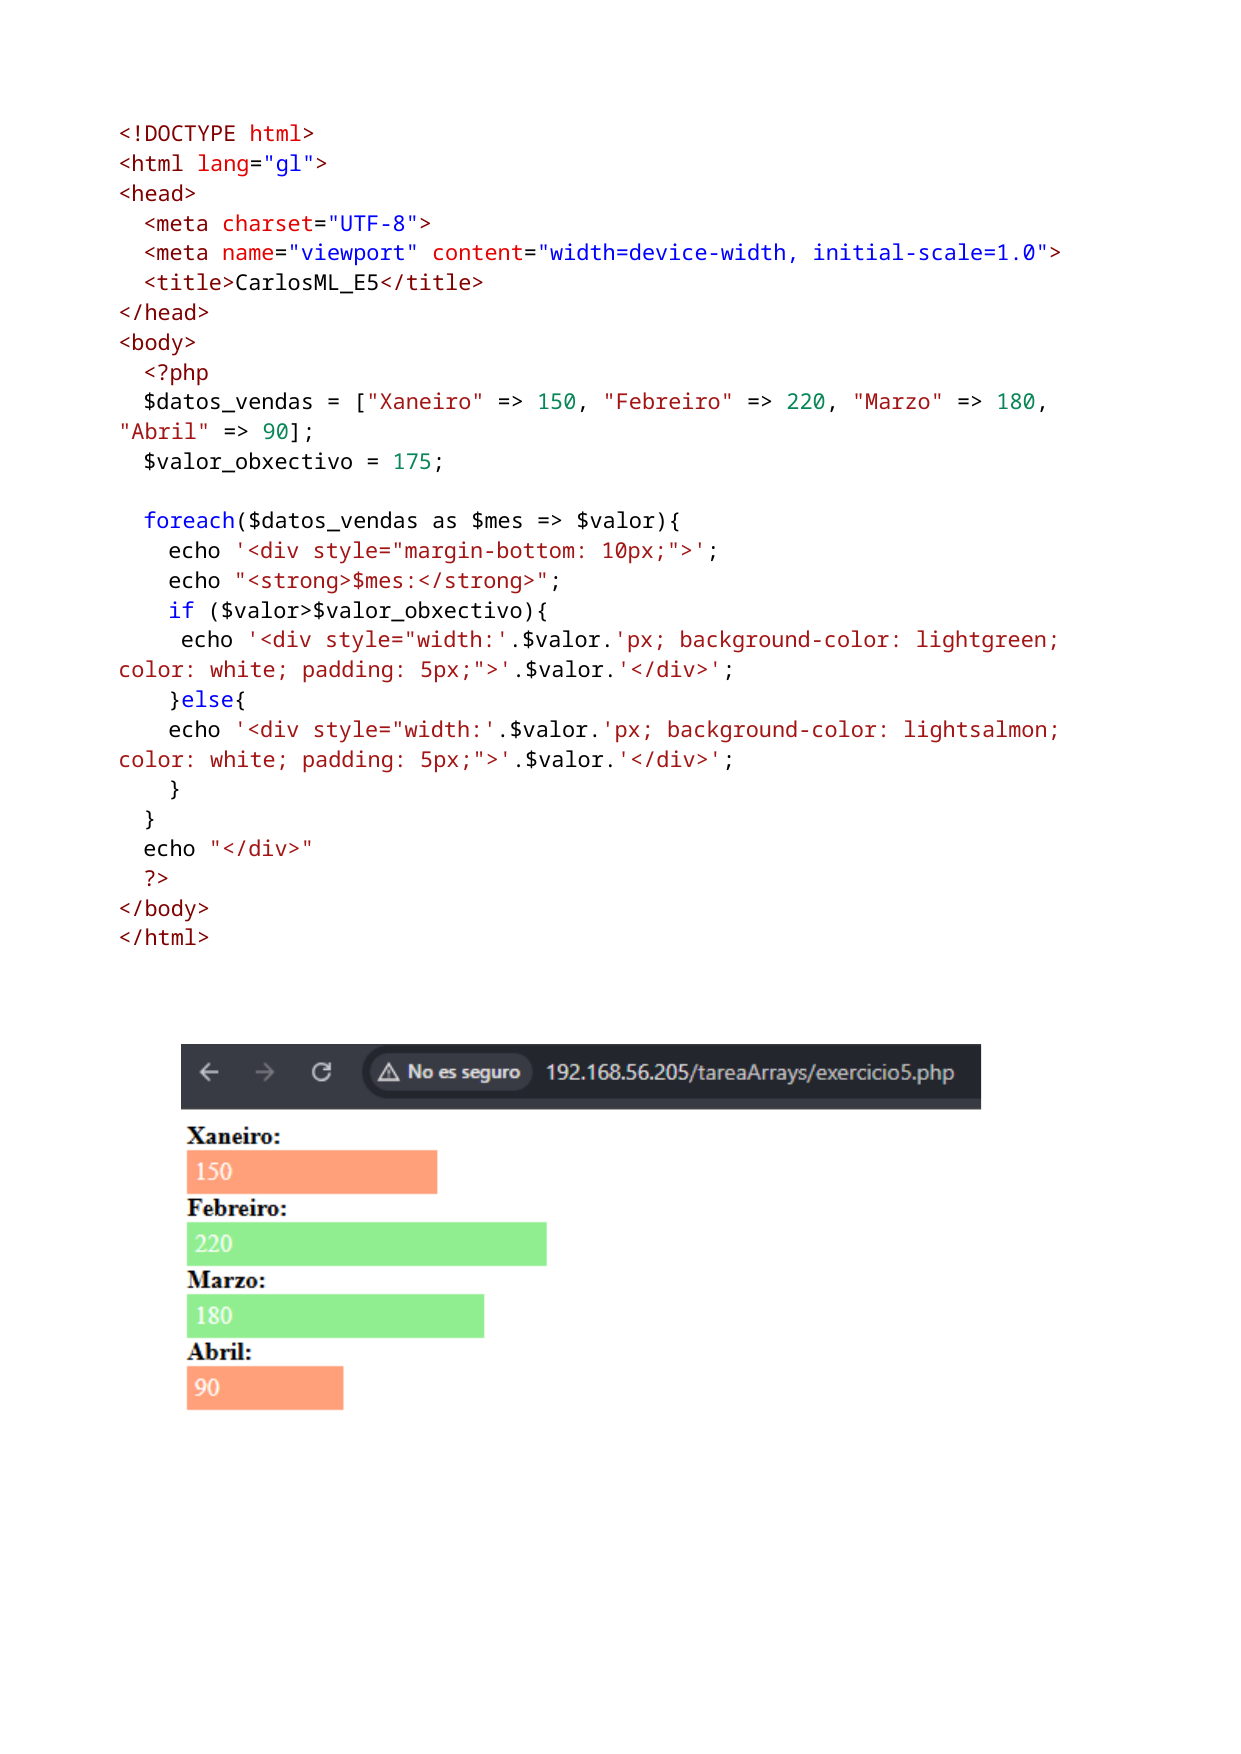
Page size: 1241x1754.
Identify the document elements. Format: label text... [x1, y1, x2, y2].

text $datos_vendas = ["Xaneiro" => 150, "Febreiro" => 220, "Marzo" => 180, "Abril" => 90]; [118, 386, 1122, 446]
text <title>CarlosML_E5</title> [118, 267, 1122, 297]
text if ($valor>$valor_obxectivo){ [118, 595, 1122, 624]
picture [181, 1044, 982, 1429]
text echo "<strong>$mes:</strong>"; [118, 565, 1122, 595]
text <!DOCTYPE html> [118, 118, 1122, 148]
text <html lang="gl"> [118, 148, 1122, 178]
text <?php [118, 356, 1122, 386]
text echo '<div style="margin-bottom: 10px;">'; [118, 535, 1122, 565]
text echo '<div style="width:'.$valor.'px; background-color: lightsalmon; color: white; padding: 5px;">'.$valor.'</div>'; [118, 714, 1122, 773]
text }else{ [118, 684, 1122, 714]
text foreach($datos_vendas as $mes => $valor){ [118, 505, 1122, 535]
text echo "</div>" [118, 833, 1122, 863]
text } [118, 803, 1122, 833]
text <body> [118, 327, 1122, 356]
text <meta name="viewport" content="width=device-width, initial-scale=1.0"> [118, 237, 1122, 267]
text <meta charset="UTF-8"> [118, 207, 1122, 237]
text ?> [118, 863, 1122, 893]
text </body> [118, 893, 1122, 922]
text echo '<div style="width:'.$valor.'px; background-color: lightgreen; color: white; padding: 5px;">'.$valor.'</div>'; [118, 624, 1122, 684]
text <head> [118, 178, 1122, 207]
text </head> [118, 297, 1122, 327]
text } [118, 773, 1122, 803]
text </html> [118, 922, 1122, 952]
text $valor_obxectivo = 175; [118, 446, 1122, 476]
